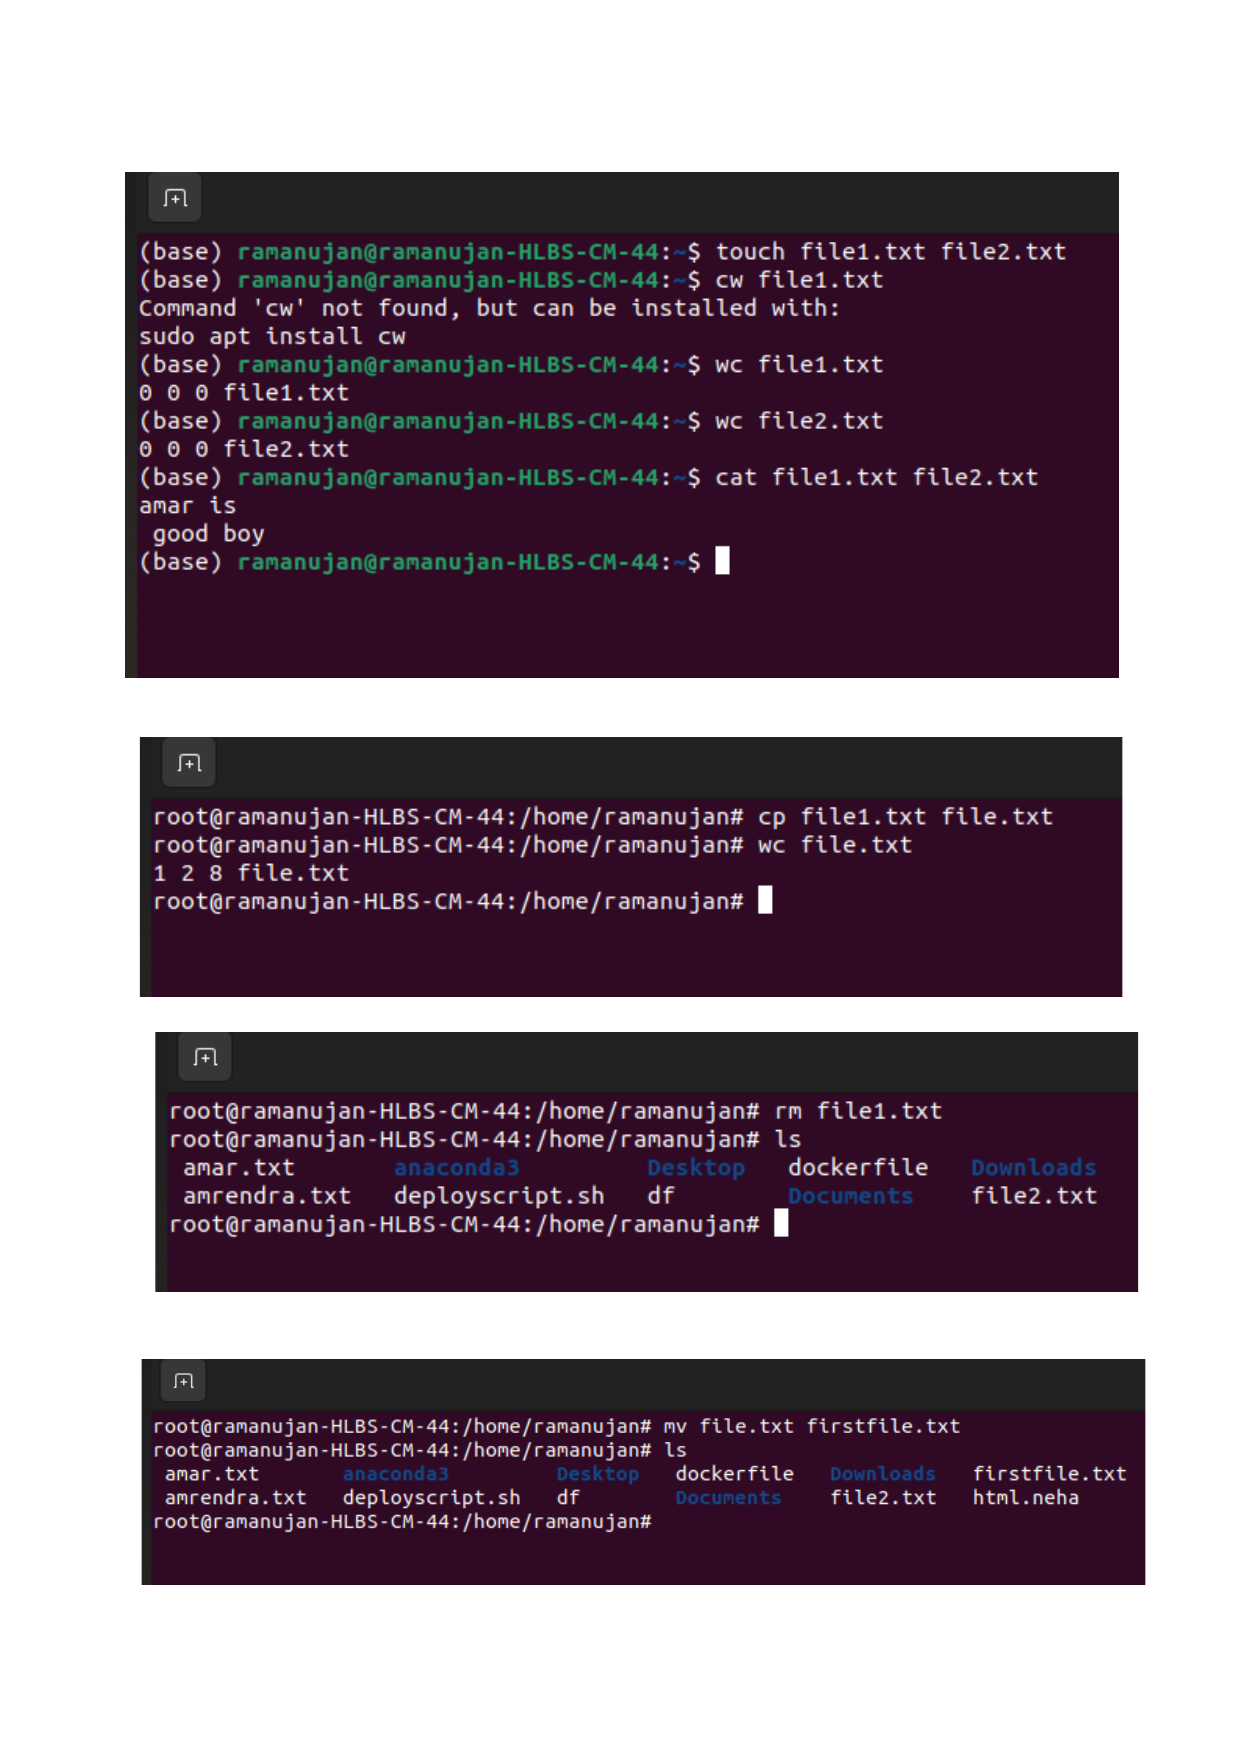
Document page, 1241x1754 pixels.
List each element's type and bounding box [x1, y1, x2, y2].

picture [125, 172, 1119, 678]
picture [139, 737, 1123, 997]
picture [155, 1032, 1139, 1292]
picture [141, 1359, 1146, 1585]
